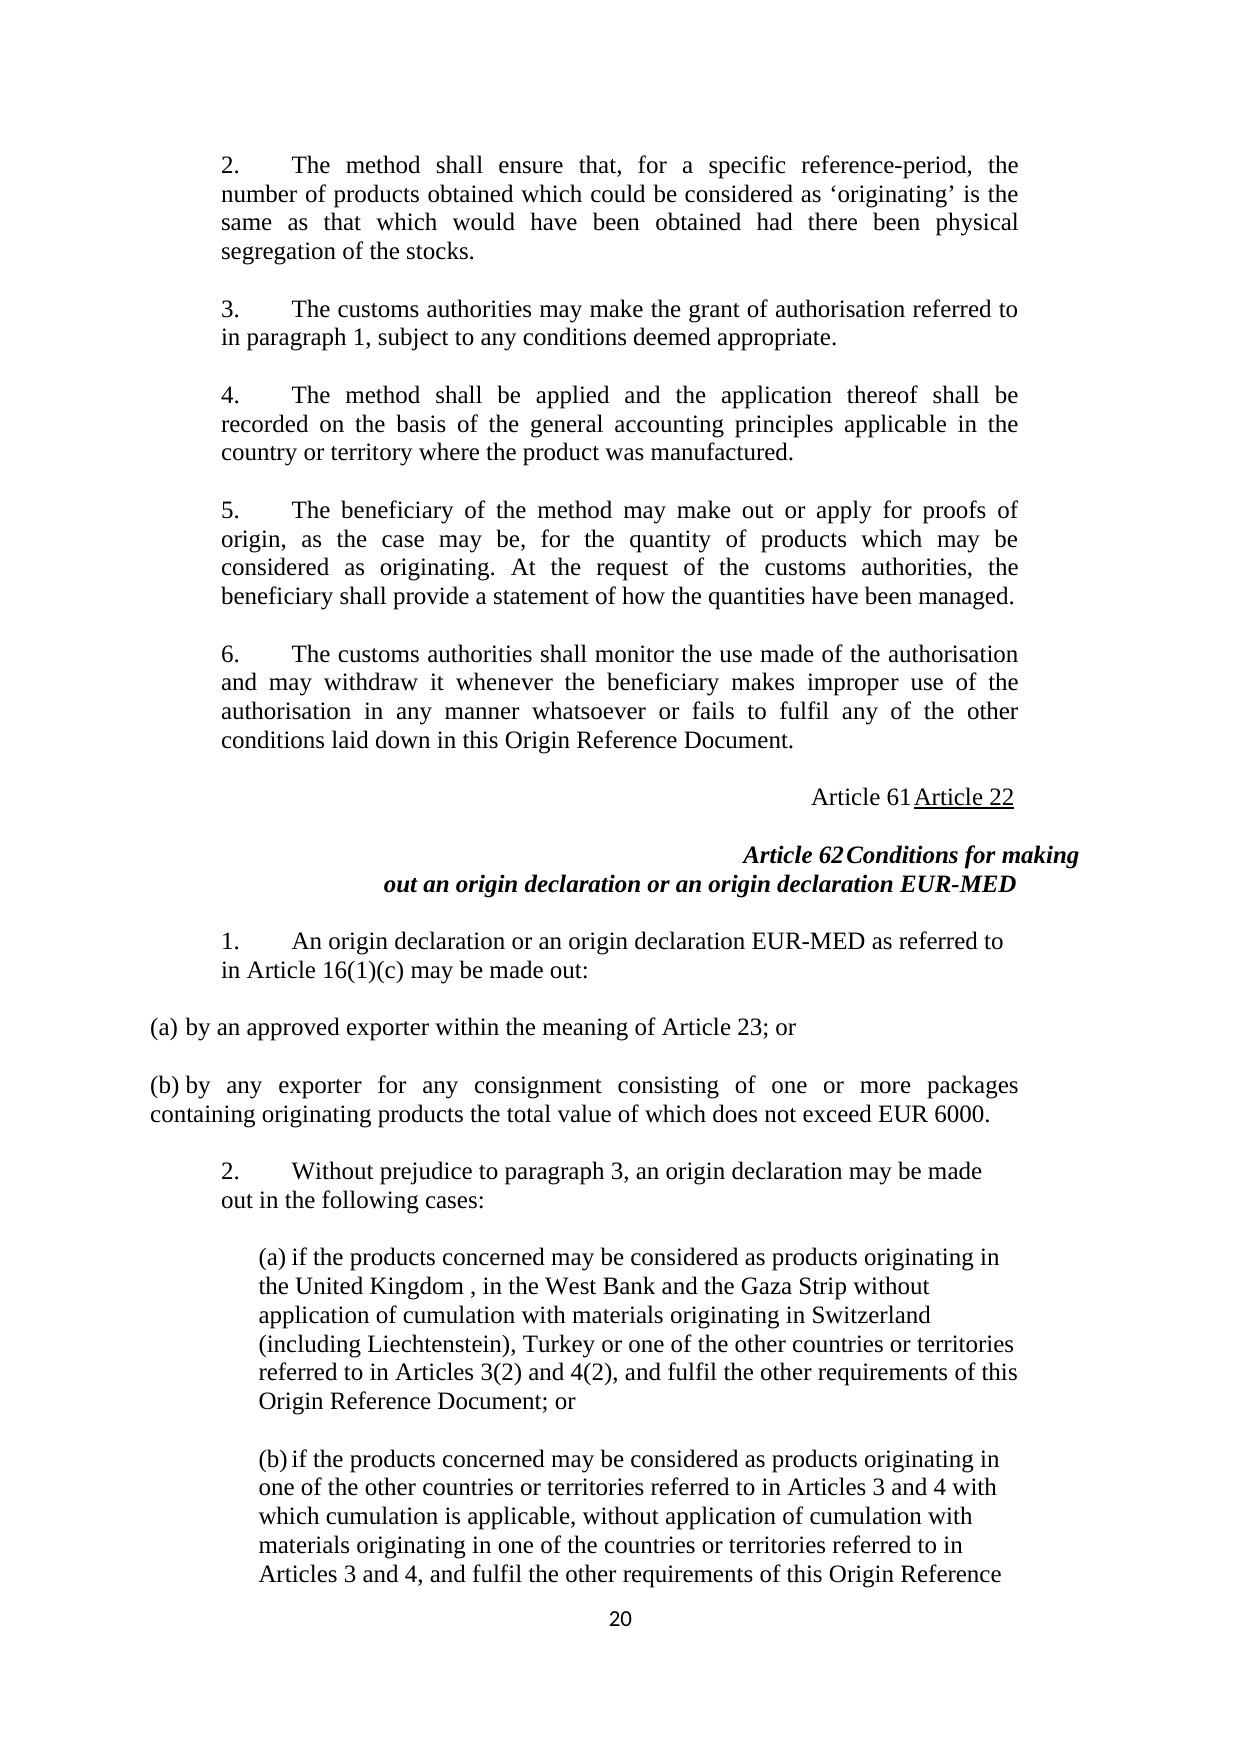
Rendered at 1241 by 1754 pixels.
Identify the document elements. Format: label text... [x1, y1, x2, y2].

list The customs authorities may make the grant of authorisation referred to in paragraph 1, subject to any conditions deemed appropriate. [221, 294, 1019, 351]
list The method shall ensure that, for a specific reference-period, the number of products obtained which could be considered as ‘originating’ is the same as that which would have been obtained had there been physical segregation of the stocks. [221, 150, 1019, 265]
subtitle Article 22 [312, 782, 1090, 811]
list by any exporter for any consignment consisting of one or more packages containing originating products the total value of which does not exceed EUR 6000. [150, 1070, 1019, 1127]
list by an approved exporter within the meaning of Article 23; or [150, 1012, 1019, 1041]
list An origin declaration or an origin declaration EUR-MED as referred to in Article 16(1)(c) may be made out: [221, 926, 1019, 984]
list if the products concerned may be considered as products originating in the United Kingdom , in the West Bank and the Gaza Strip without application of cumulation with materials originating in Switzerland (including Liechtenstein), Turkey or one of the other countries or territories referred to in Articles 3(2) and 4(2), and fulfil the other requirements of this Origin Reference Document; or [258, 1242, 1019, 1415]
list The beneficiary of the method may make out or apply for proofs of origin, as the case may be, for the quantity of products which may be considered as originating. At the request of the customs authorities, the beneficiary shall provide a statement of how the quantities have been managed. [221, 495, 1019, 610]
list Without prejudice to paragraph 3, an origin declaration may be made out in the following cases: [221, 1156, 1019, 1214]
list The method shall be applied and the application thereof shall be recorded on the basis of the general accounting principles applicable in the country or territory where the product was manufactured. [221, 380, 1019, 466]
subtitle Conditions for making out an origin declaration or an origin declaration EUR-MED [312, 840, 1090, 897]
list The customs authorities shall monitor the use made of the authorisation and may withdraw it whenever the beneficiary makes improper use of the authorisation in any manner whatsoever or fails to fulfil any of the other conditions laid down in this Origin Reference Document. [221, 639, 1019, 754]
list if the products concerned may be considered as products originating in one of the other countries or territories referred to in Articles 3 and 4 with which cumulation is applicable, without application of cumulation with materials originating in one of the countries or territories referred to in Articles 3 and 4, and fulfil the other requirements of this Origin Reference [258, 1444, 1019, 1587]
